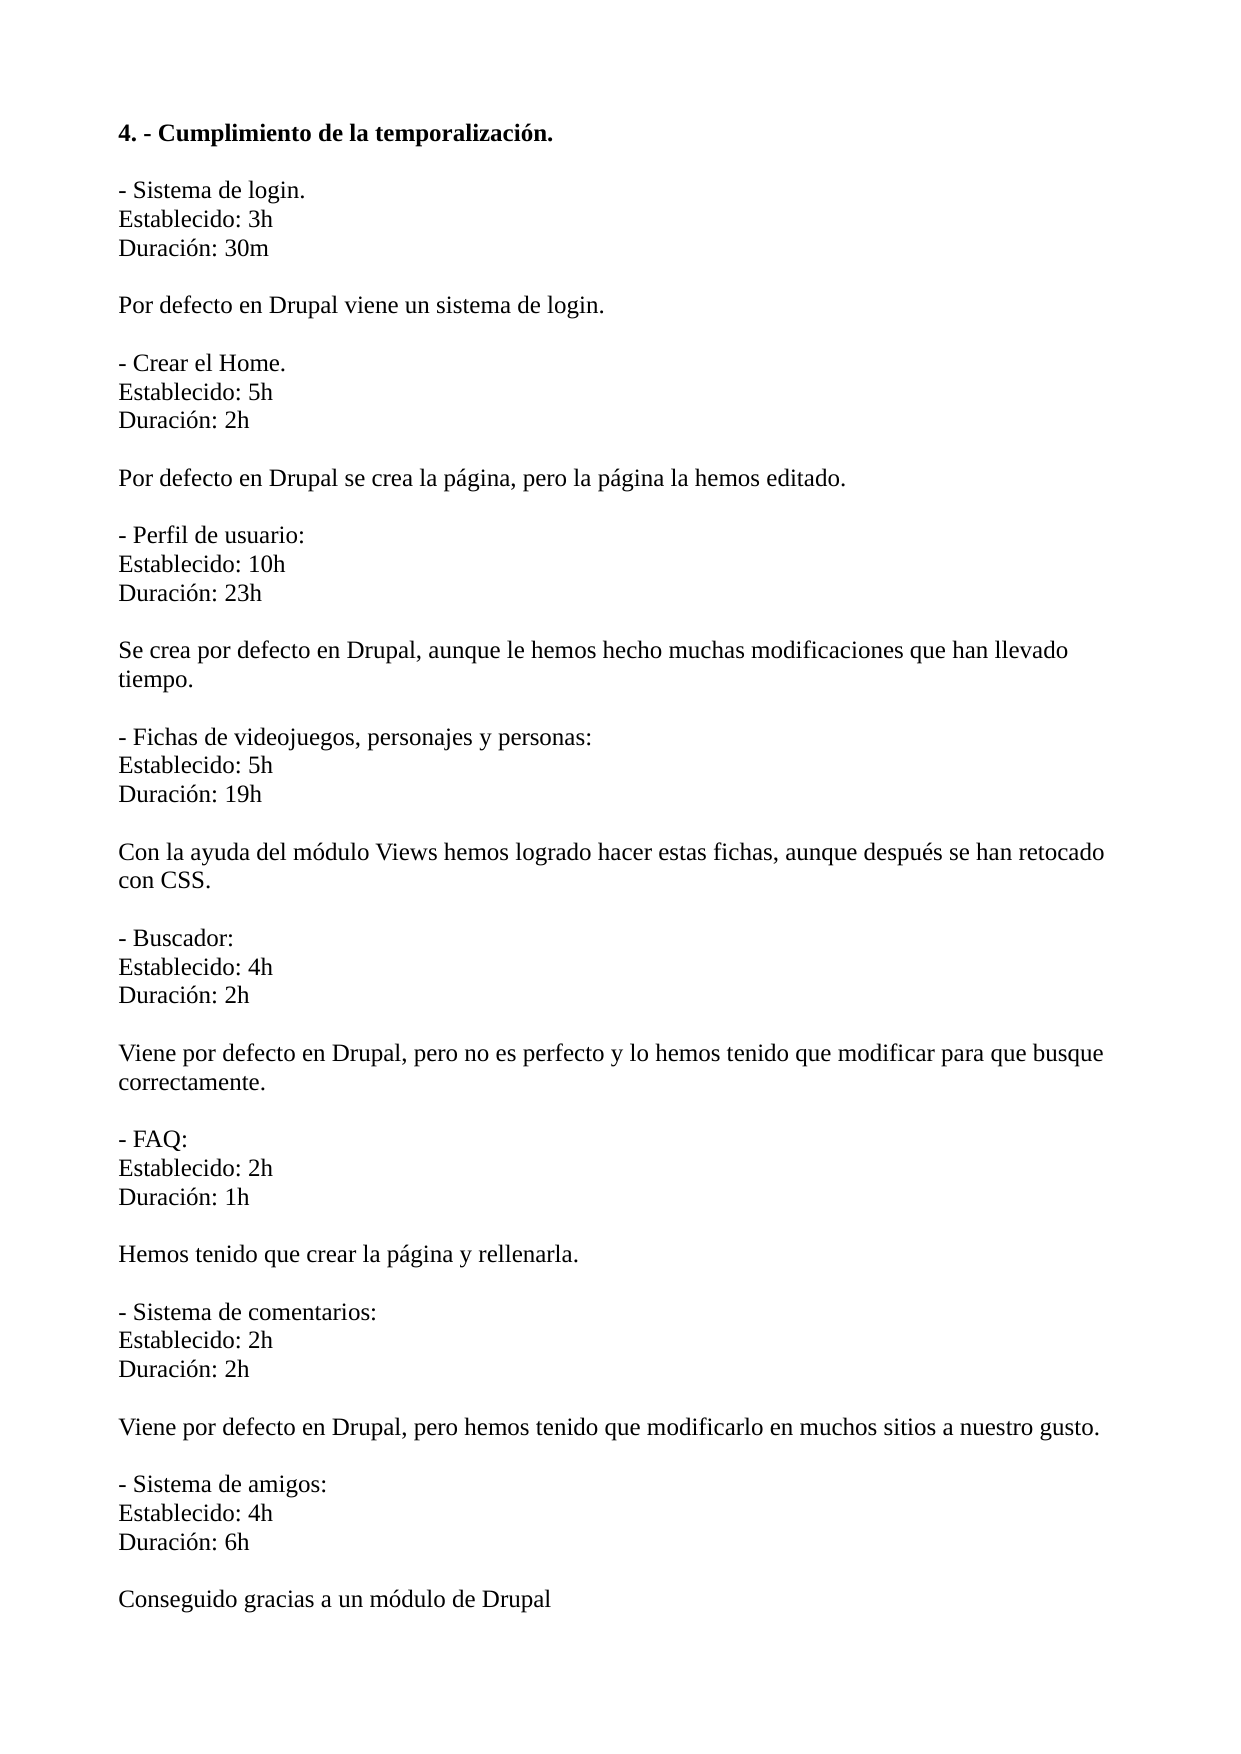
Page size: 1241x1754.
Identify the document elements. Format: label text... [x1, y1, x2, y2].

text 4. - Cumplimiento de la temporalización. [118, 118, 1122, 147]
text - Perfil de usuario: [118, 521, 1122, 549]
text Establecido: 4h [118, 952, 1122, 981]
text Establecido: 10h [118, 549, 1122, 578]
text Por defecto en Drupal viene un sistema de login. [118, 291, 1122, 319]
text Establecido: 2h [118, 1153, 1122, 1182]
text Hemos tenido que crear la página y rellenarla. [118, 1239, 1122, 1268]
text Viene por defecto en Drupal, pero no es perfecto y lo hemos tenido que modificar para que busque correctamente. [118, 1038, 1122, 1096]
text Duración: 19h [118, 779, 1122, 808]
text Duración: 6h [118, 1527, 1122, 1556]
text Con la ayuda del módulo Views hemos logrado hacer estas fichas, aunque después se han retocado con CSS. [118, 837, 1122, 894]
text - Crear el Home. [118, 348, 1122, 377]
text - Buscador: [118, 923, 1122, 952]
text Duración: 23h [118, 578, 1122, 607]
text Se crea por defecto en Drupal, aunque le hemos hecho muchas modificaciones que han llevado tiempo. [118, 636, 1122, 693]
text Viene por defecto en Drupal, pero hemos tenido que modificarlo en muchos sitios a nuestro gusto. [118, 1412, 1122, 1441]
text Duración: 30m [118, 233, 1122, 262]
text Por defecto en Drupal se crea la página, pero la página la hemos editado. [118, 463, 1122, 492]
text Duración: 2h [118, 1354, 1122, 1383]
text - Sistema de comentarios: [118, 1297, 1122, 1326]
text Establecido: 3h [118, 204, 1122, 233]
text - Sistema de amigos: [118, 1469, 1122, 1498]
text Establecido: 2h [118, 1326, 1122, 1354]
text Duración: 2h [118, 981, 1122, 1009]
text - Sistema de login. [118, 176, 1122, 204]
text Establecido: 4h [118, 1498, 1122, 1527]
text Establecido: 5h [118, 751, 1122, 779]
text Duración: 2h [118, 406, 1122, 434]
text Establecido: 5h [118, 377, 1122, 406]
text - FAQ: [118, 1124, 1122, 1153]
text Duración: 1h [118, 1182, 1122, 1211]
text Conseguido gracias a un módulo de Drupal [118, 1584, 1122, 1613]
text - Fichas de videojuegos, personajes y personas: [118, 722, 1122, 751]
